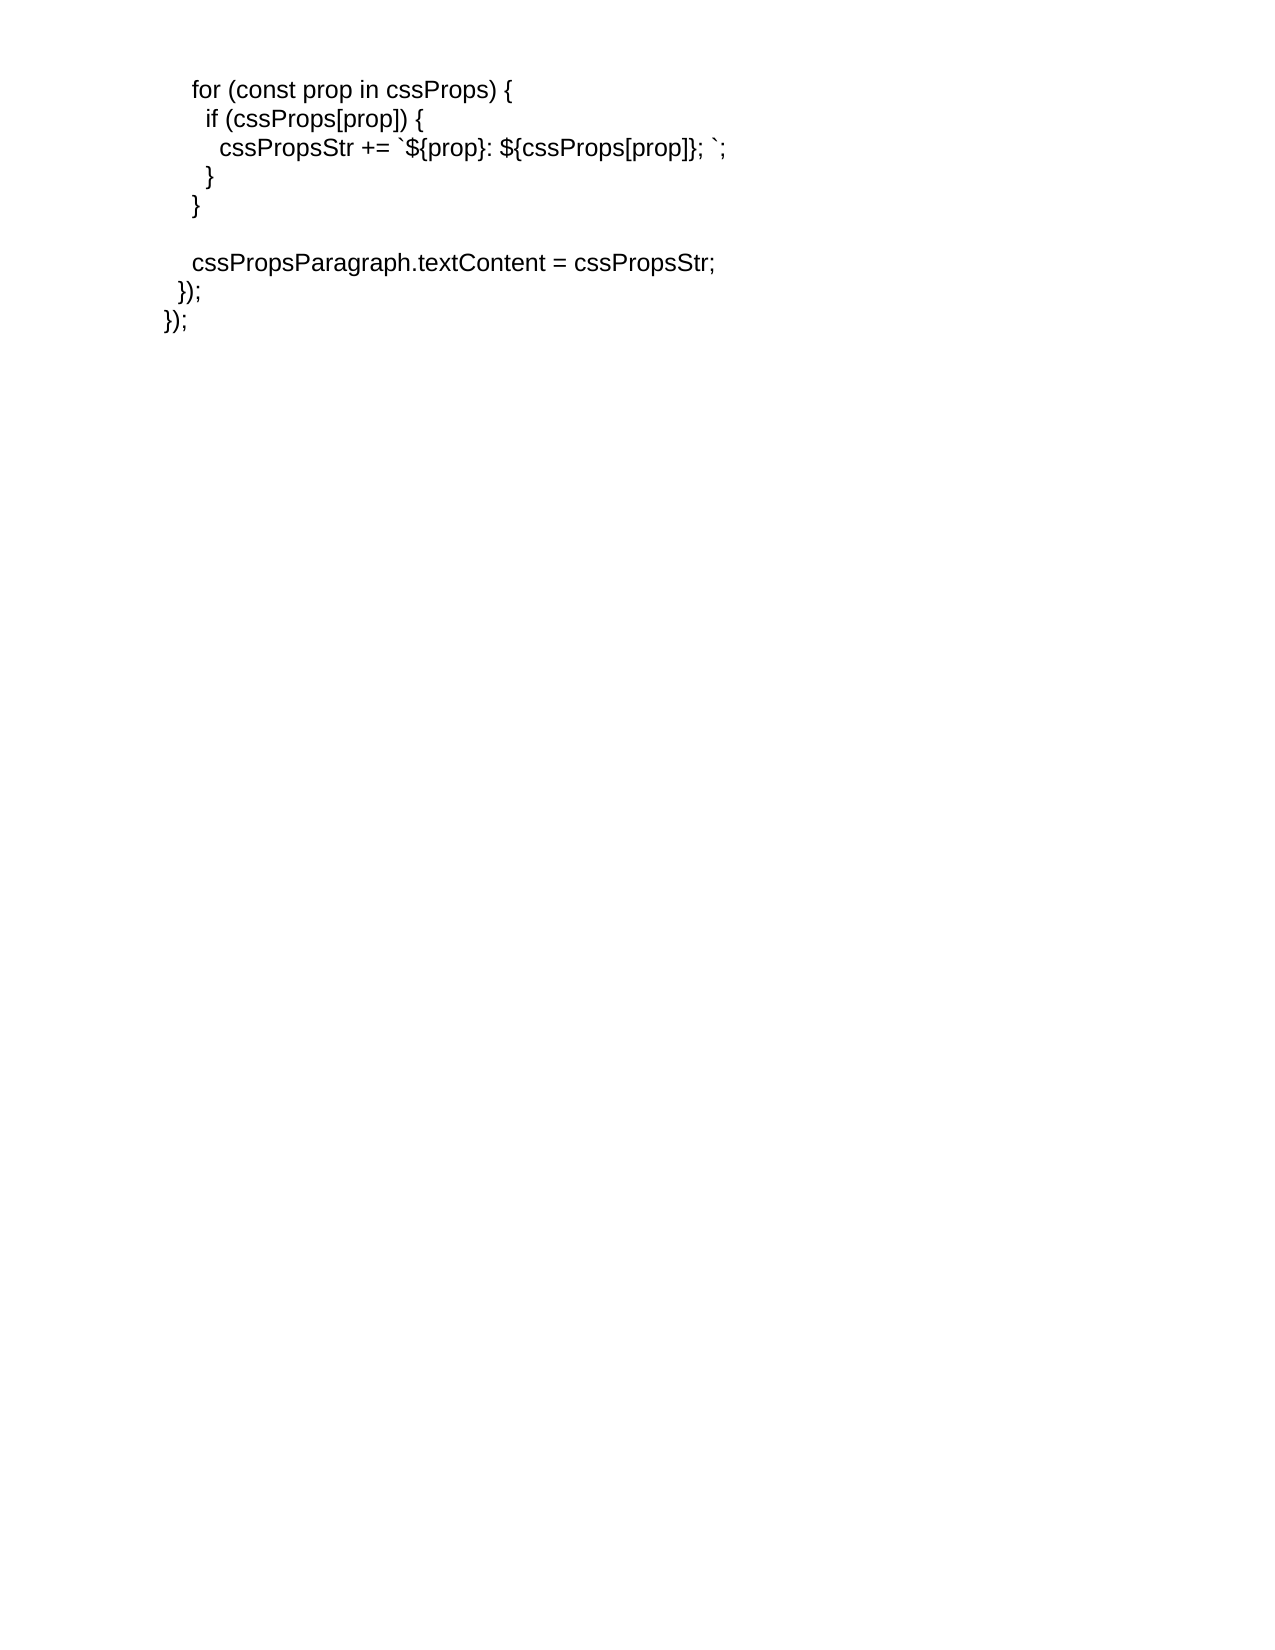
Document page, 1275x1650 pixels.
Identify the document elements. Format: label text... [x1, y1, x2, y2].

text for (const prop in cssProps) { [150, 75, 1125, 104]
text } [150, 190, 1125, 219]
text if (cssProps[prop]) { [150, 104, 1125, 132]
text cssPropsStr += `${prop}: ${cssProps[prop]}; `; [150, 132, 1125, 161]
text }); [150, 305, 1125, 334]
text } [150, 161, 1125, 190]
text cssPropsParagraph.textContent = cssPropsStr; [150, 247, 1125, 276]
text }); [150, 276, 1125, 305]
